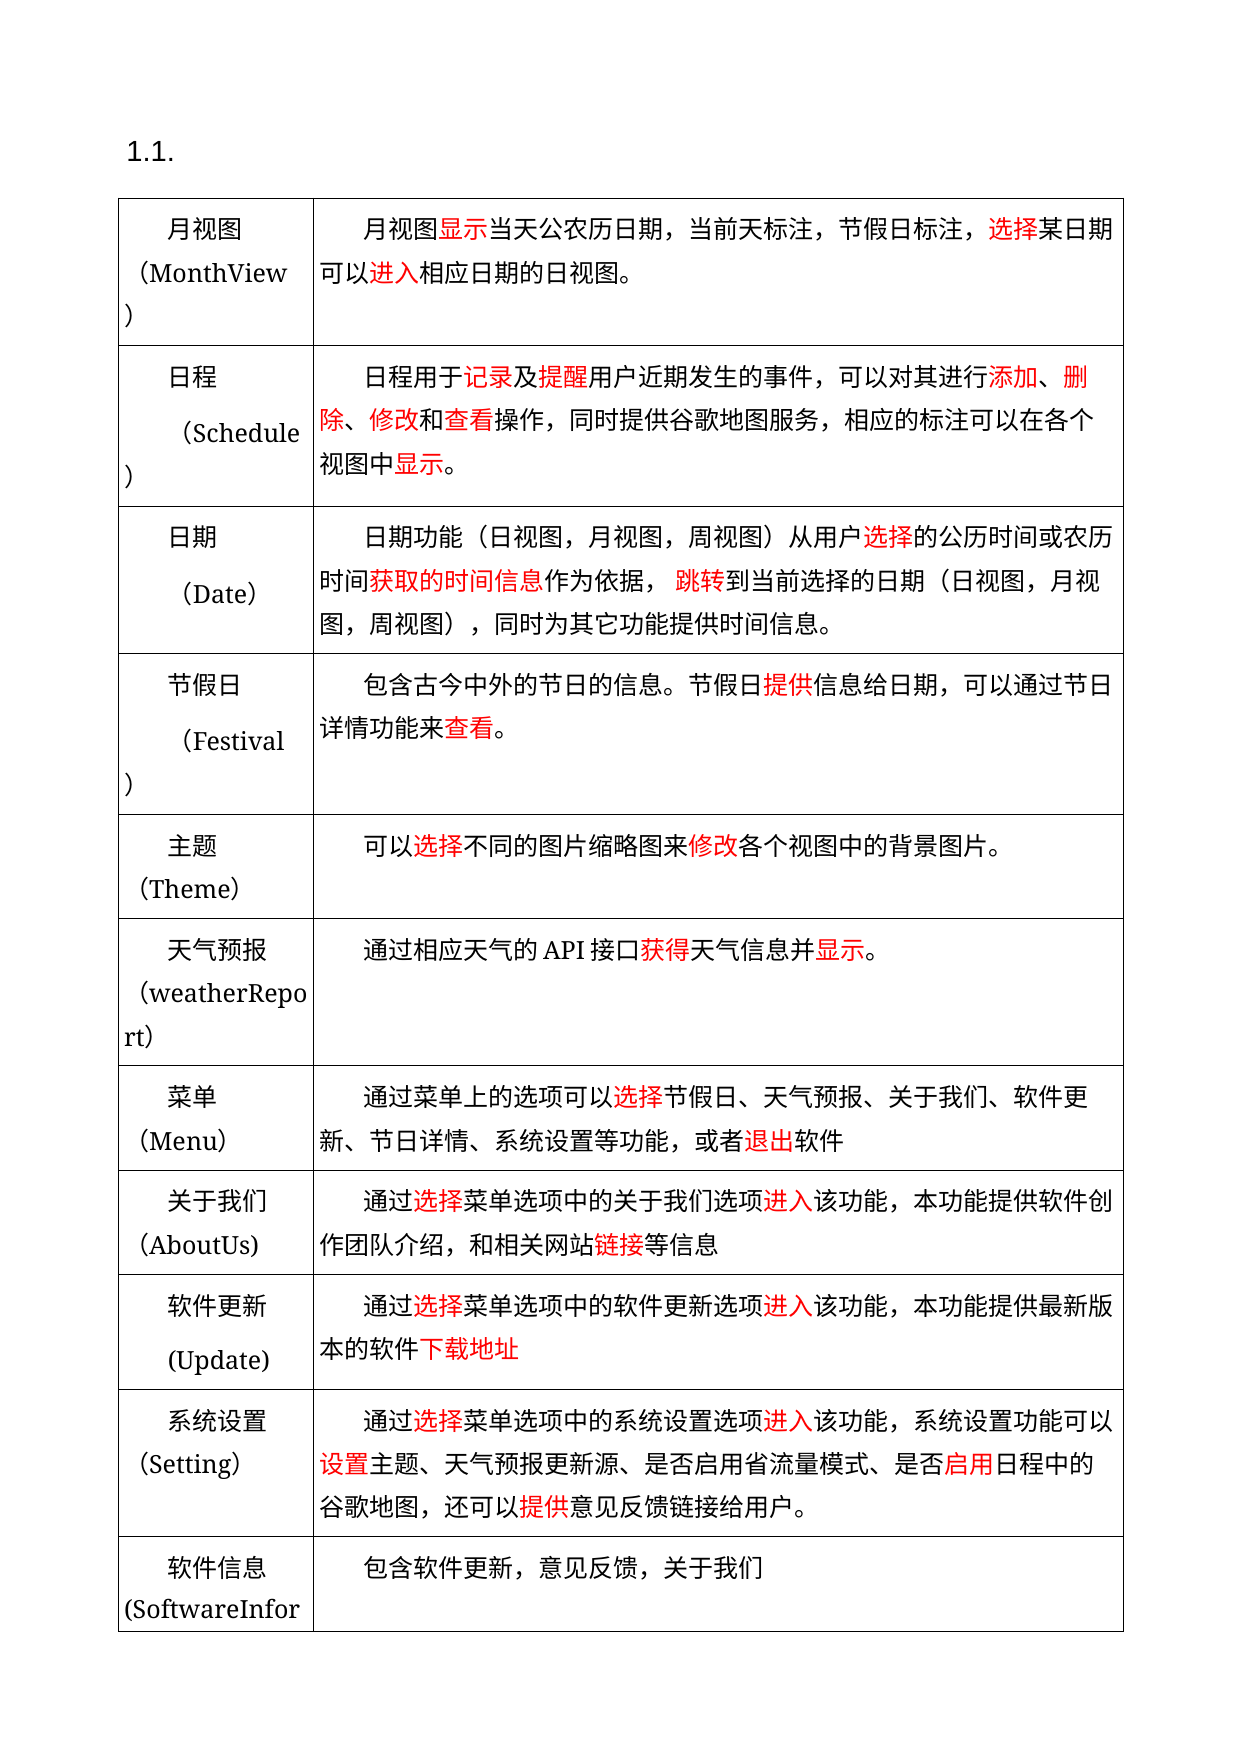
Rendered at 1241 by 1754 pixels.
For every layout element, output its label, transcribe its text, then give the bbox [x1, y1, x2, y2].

table_cell 可以选择不同的图片缩略图来修改各个视图中的背景图片。 [314, 815, 1123, 918]
table_cell 通过选择菜单选项中的关于我们选项进入该功能，本功能提供软件创作团队介绍，和相关网站链接等信息 [314, 1171, 1123, 1274]
table_cell 通过选择菜单选项中的系统设置选项进入该功能，系统设置功能可以设置主题、天气预报更新源、是否启用省流量模式、是否启用日程中的谷歌地图，还可以提供意见反馈链接给用户。 [314, 1390, 1123, 1536]
table_cell 日期功能（日视图，月视图，周视图）从用户选择的公历时间或农历时间获取的时间信息作为依据， 跳转到当前选择的日期（日视图，月视图，周视图），同时为其它功能提供时间信息。 [314, 507, 1123, 653]
table_cell 节假日 （Festival） [119, 654, 313, 814]
table_cell 系统设置（Setting） [119, 1390, 313, 1536]
table_cell 软件更新 (Update) [119, 1275, 313, 1389]
table_cell 菜单（Menu） [119, 1066, 313, 1169]
table_cell 通过菜单上的选项可以选择节假日、天气预报、关于我们、软件更新、节日详情、系统设置等功能，或者退出软件 [314, 1066, 1123, 1169]
table_cell 天气预报（weatherReport） [119, 919, 313, 1065]
table_cell 包含软件更新，意见反馈，关于我们 [314, 1537, 1123, 1631]
table_cell 关于我们（AboutUs) [119, 1171, 313, 1274]
table_cell 月视图（MonthView） [119, 199, 313, 345]
table_cell 通过选择菜单选项中的软件更新选项进入该功能，本功能提供最新版本的软件下载地址 [314, 1275, 1123, 1389]
table_cell 软件信息(SoftwareInfor [119, 1537, 313, 1631]
table_cell 日程 （Schedule） [119, 346, 313, 506]
table_cell 主题（Theme） [119, 815, 313, 918]
table_cell 包含古今中外的节日的信息。节假日提供信息给日期，可以通过节日详情功能来查看。 [314, 654, 1123, 814]
table_cell 日程用于记录及提醒用户近期发生的事件，可以对其进行添加、删除、修改和查看操作，同时提供谷歌地图服务，相应的标注可以在各个视图中显示。 [314, 346, 1123, 506]
table_cell 月视图显示当天公农历日期，当前天标注，节假日标注，选择某日期可以进入相应日期的日视图。 [314, 199, 1123, 345]
table_cell 通过相应天气的API接口获得天气信息并显示。 [314, 919, 1123, 1065]
table_cell 日期 （Date） [119, 507, 313, 653]
